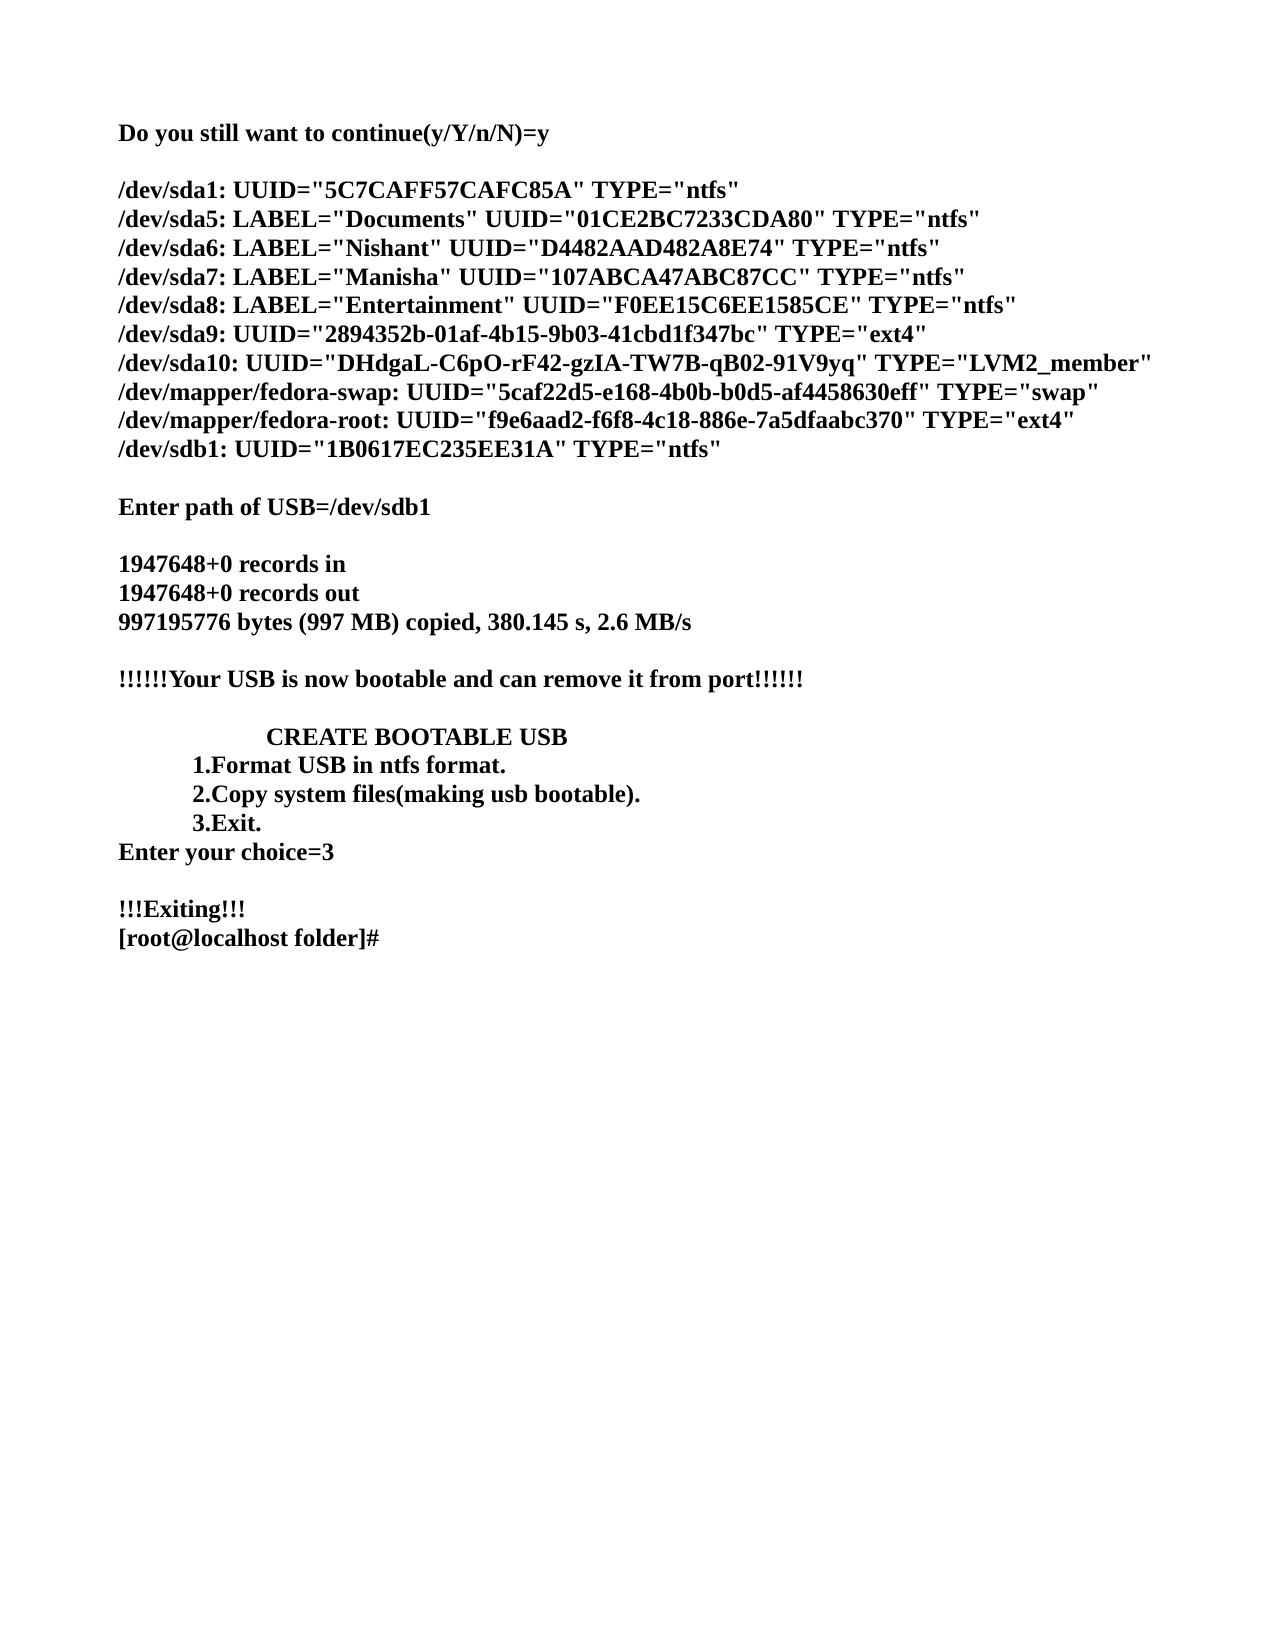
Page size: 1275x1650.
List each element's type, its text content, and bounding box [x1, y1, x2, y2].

text /dev/sda6: LABEL="Nishant" UUID="D4482AAD482A8E74" TYPE="ntfs" [118, 233, 1157, 262]
text /dev/sda1: UUID="5C7CAFF57CAFC85A" TYPE="ntfs" [118, 176, 1157, 204]
text /dev/sda9: UUID="2894352b-01af-4b15-9b03-41cbd1f347bc" TYPE="ext4" [118, 319, 1157, 348]
text /dev/mapper/fedora-root: UUID="f9e6aad2-f6f8-4c18-886e-7a5dfaabc370" TYPE="ext4" [118, 406, 1157, 434]
text Enter your choice=3 [118, 837, 1157, 866]
text 2.Copy system files(making usb bootable). [118, 779, 1157, 808]
text /dev/mapper/fedora-swap: UUID="5caf22d5-e168-4b0b-b0d5-af4458630eff" TYPE="swap" [118, 377, 1157, 406]
text /dev/sda10: UUID="DHdgaL-C6pO-rF42-gzIA-TW7B-qB02-91V9yq" TYPE="LVM2_member" [118, 348, 1157, 377]
text /dev/sda8: LABEL="Entertainment" UUID="F0EE15C6EE1585CE" TYPE="ntfs" [118, 291, 1157, 319]
text !!!Exiting!!! [118, 894, 1157, 923]
text /dev/sda7: LABEL="Manisha" UUID="107ABCA47ABC87CC" TYPE="ntfs" [118, 262, 1157, 291]
text Enter path of USB=/dev/sdb1 [118, 492, 1157, 521]
text 3.Exit. [118, 808, 1157, 837]
text 997195776 bytes (997 MB) copied, 380.145 s, 2.6 MB/s [118, 607, 1157, 636]
text 1947648+0 records in [118, 549, 1157, 578]
text /dev/sdb1: UUID="1B0617EC235EE31A" TYPE="ntfs" [118, 434, 1157, 463]
text 1947648+0 records out [118, 578, 1157, 607]
text CREATE BOOTABLE USB [118, 722, 1157, 751]
text 1.Format USB in ntfs format. [118, 751, 1157, 779]
text [root@localhost folder]# [118, 923, 1157, 952]
text /dev/sda5: LABEL="Documents" UUID="01CE2BC7233CDA80" TYPE="ntfs" [118, 204, 1157, 233]
text Do you still want to continue(y/Y/n/N)=y [118, 118, 1157, 147]
text !!!!!!Your USB is now bootable and can remove it from port!!!!!! [118, 664, 1157, 693]
